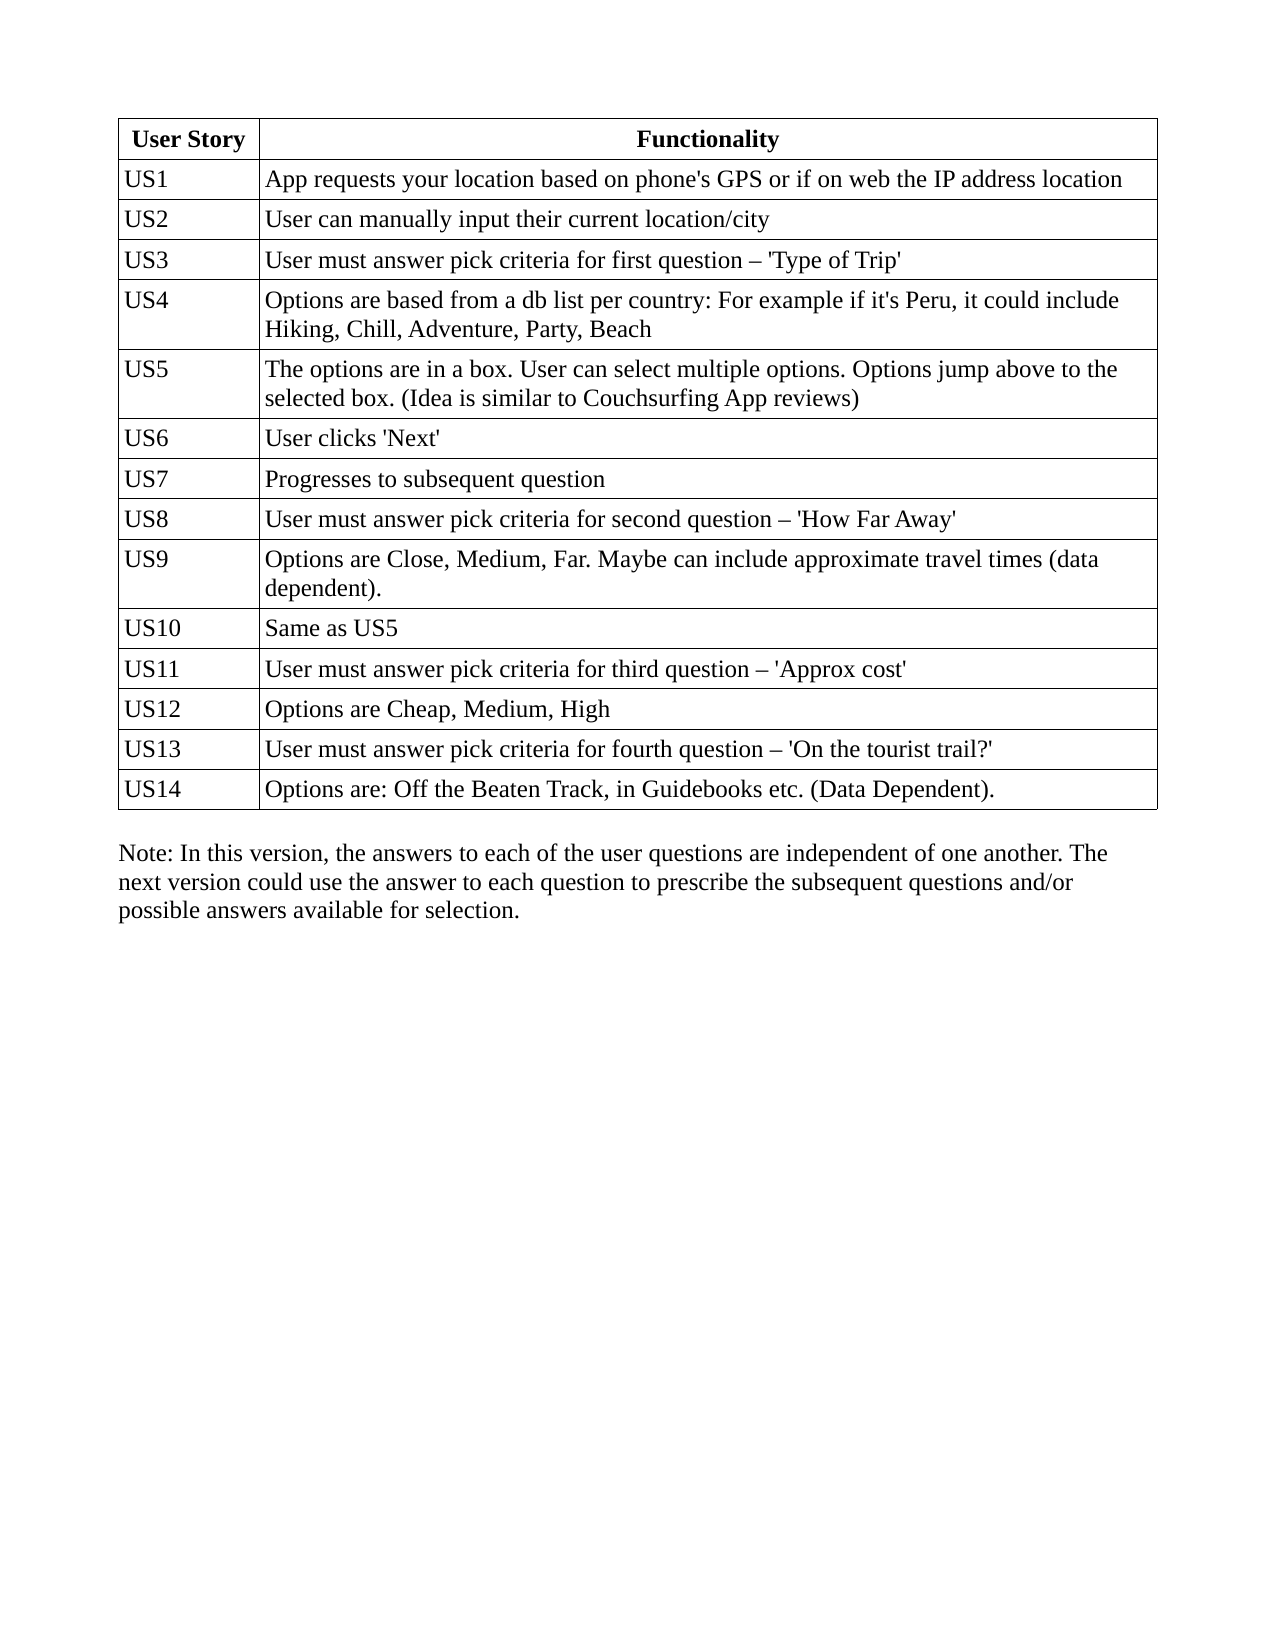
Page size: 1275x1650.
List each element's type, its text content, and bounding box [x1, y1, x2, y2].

table_cell The options are in a box. User can select multiple options. Options jump above to the selected box. (Idea is similar to Couchsurfing App reviews) [260, 350, 1157, 417]
table_cell US12 [119, 689, 259, 728]
table_cell User must answer pick criteria for third question – 'Approx cost' [260, 649, 1157, 688]
table_cell User must answer pick criteria for fourth question – 'On the tourist trail?' [260, 730, 1157, 769]
table_header User Story [119, 119, 259, 158]
table_cell US10 [119, 609, 259, 648]
table_cell Options are Close, Medium, Far. Maybe can include approximate travel times (data dependent). [260, 540, 1157, 607]
table_cell US9 [119, 540, 259, 607]
table_cell US2 [119, 200, 259, 239]
table_cell US3 [119, 240, 259, 279]
table_cell User must answer pick criteria for second question – 'How Far Away' [260, 499, 1157, 538]
table_cell Options are: Off the Beaten Track, in Guidebooks etc. (Data Dependent). [260, 770, 1157, 809]
table_cell US8 [119, 499, 259, 538]
table_cell US5 [119, 350, 259, 417]
table_cell Options are based from a db list per country: For example if it's Peru, it could include Hiking, Chill, Adventure, Party, Beach [260, 280, 1157, 348]
table_cell User can manually input their current location/city [260, 200, 1157, 239]
table_cell Options are Cheap, Medium, High [260, 689, 1157, 728]
table_cell US4 [119, 280, 259, 348]
table_cell US1 [119, 160, 259, 199]
table_cell US14 [119, 770, 259, 809]
table_cell US13 [119, 730, 259, 769]
table_cell US7 [119, 459, 259, 498]
table_header Functionality [260, 119, 1157, 158]
text Note: In this version, the answers to each of the user questions are independent of one another. The next version could use the answer to each question to prescribe the subsequent questions and/or possible answers available for selection. [118, 838, 1157, 924]
table_cell US6 [119, 419, 259, 458]
table_cell Progresses to subsequent question [260, 459, 1157, 498]
table_cell App requests your location based on phone's GPS or if on web the IP address location [260, 160, 1157, 199]
table_cell Same as US5 [260, 609, 1157, 648]
table_cell User must answer pick criteria for first question – 'Type of Trip' [260, 240, 1157, 279]
table_cell US11 [119, 649, 259, 688]
table_cell User clicks 'Next' [260, 419, 1157, 458]
